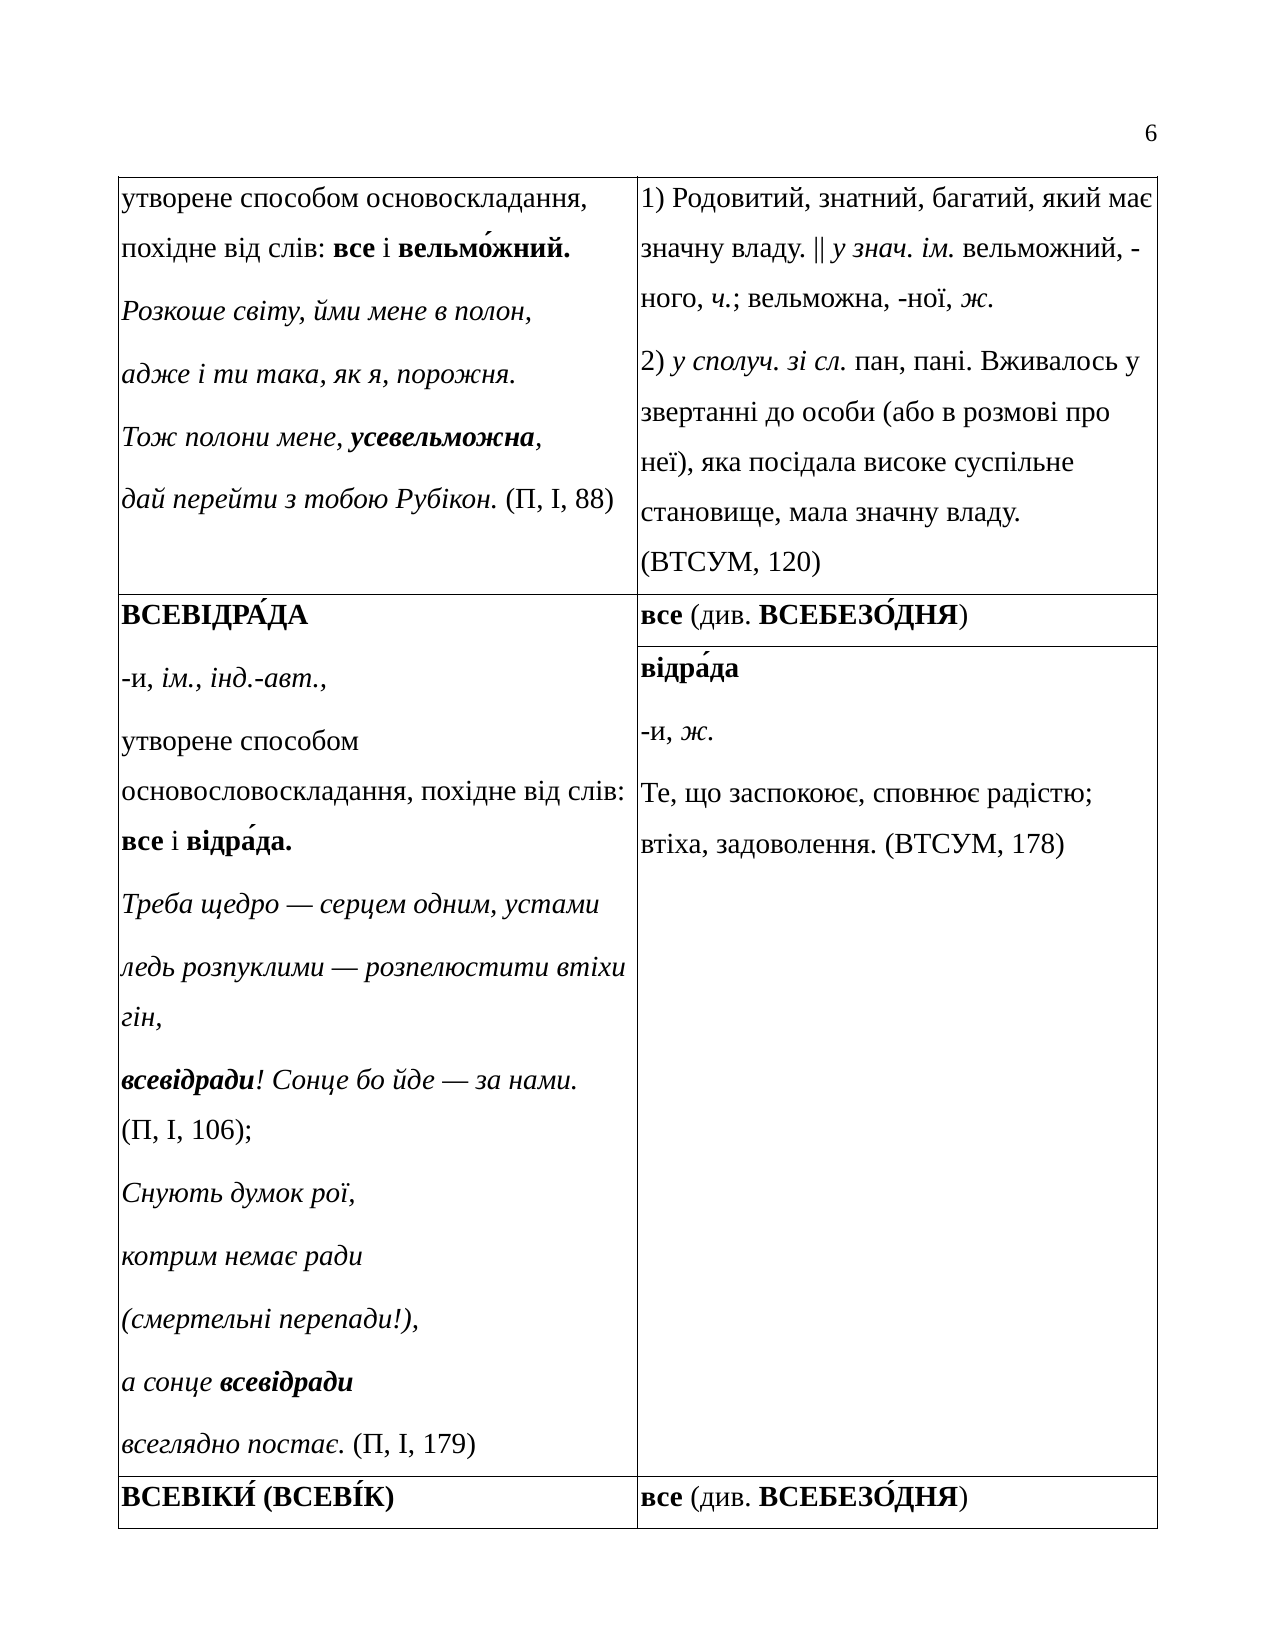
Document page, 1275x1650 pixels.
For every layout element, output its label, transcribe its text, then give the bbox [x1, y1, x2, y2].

table_cell 1) Родовитий, знатний, багатий, який має значну владу. || у знач. ім. вельможний, -ного, ч.; вельможна, -ної, ж. 2) у сполуч. зі сл. пан, пані. Вживалось у звертанні до особи (або в розмові про неї), яка посідала високе суспільне становище, мала значну владу. (ВТСУМ, 120) [638, 178, 1157, 594]
table_cell все (див. ВСЕБЕЗО́ДНЯ) [638, 1477, 1157, 1528]
table_cell ВСЕВІДРА́ДА -и, ім., інд.-авт., утворене способом основословоскладання, похідне від слів: все і відра́да. Треба щедро — серцем одним, устами ледь розпуклими — розпелюстити втіхи гін, всевідради! Сонце бо йде — за нами. (П, І, 106); Снують думок рої, котрим немає ради (смертельні перепади!), а сонце всевідради всеглядно постає. (П, І, 179) [119, 595, 637, 1476]
table_cell відра́да -и, ж. Те, що заспокоює, сповнює радістю; втіха, задоволення. (ВТСУМ, 178) [638, 647, 1157, 1476]
table_cell ВСЕВІКИ́ (ВСЕВІ́К) [119, 1477, 637, 1528]
table_cell утворене способом основоскладання, похідне від слів: все і вельмо́жний. Розкоше світу, йми мене в полон, адже і ти така, як я, порожня. Тож полони мене, усевельможна, дай перейти з тобою Рубікон. (П, І, 88) [119, 178, 637, 594]
table_cell все (див. ВСЕБЕЗО́ДНЯ) [638, 595, 1157, 646]
